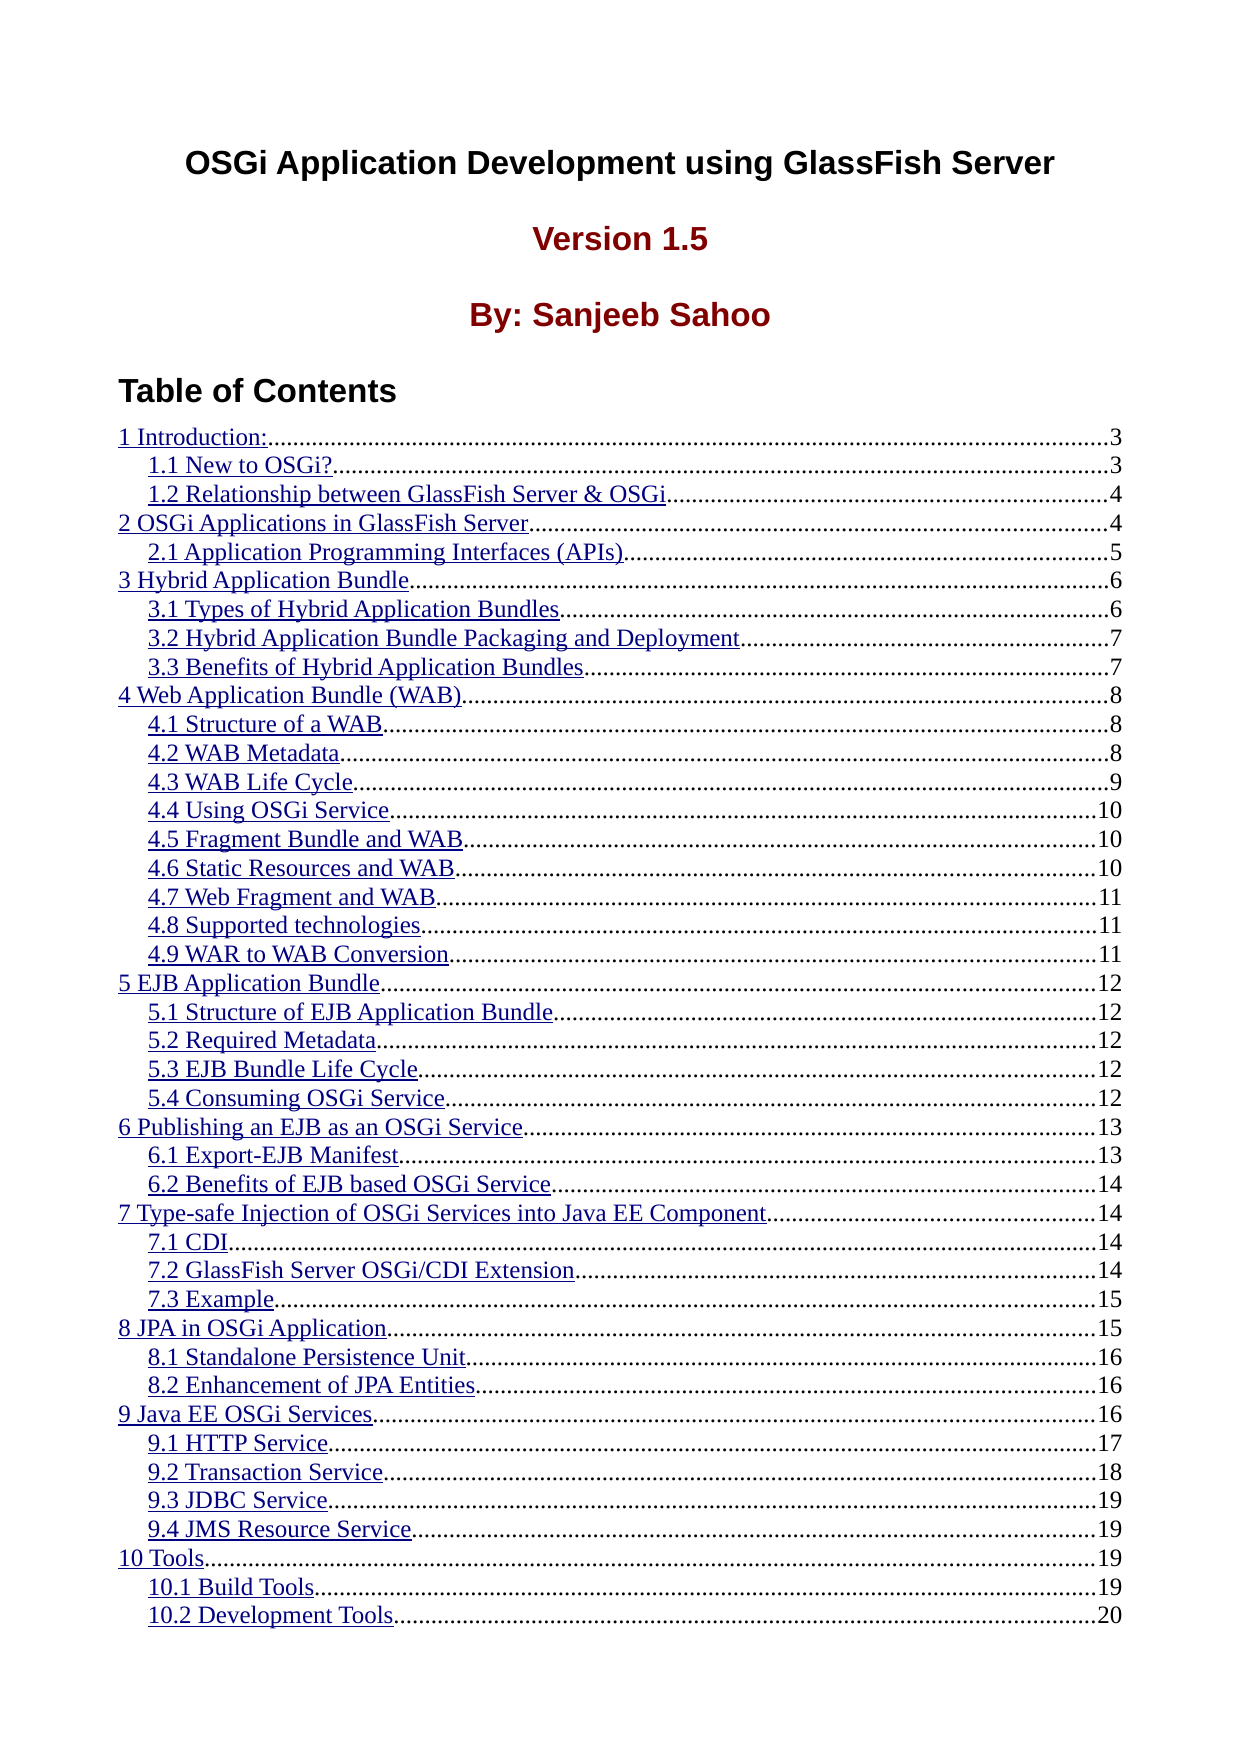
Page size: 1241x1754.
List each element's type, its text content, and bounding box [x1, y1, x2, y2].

text 4 Web Application Bundle (WAB) 8 [118, 681, 1122, 709]
text 4.8 Supported technologies 11 [148, 911, 1122, 939]
text 8.2 Enhancement of JPA Entities 16 [148, 1371, 1122, 1399]
text 4.3 WAB Life Cycle 9 [148, 767, 1122, 796]
text 8.1 Standalone Persistence Unit 16 [148, 1342, 1122, 1371]
text 3.3 Benefits of Hybrid Application Bundles 7 [148, 652, 1122, 681]
text 4.7 Web Fragment and WAB 11 [148, 882, 1122, 911]
text 7.2 GlassFish Server OSGi/CDI Extension 14 [148, 1256, 1122, 1284]
text 4.4 Using OSGi Service 10 [148, 796, 1122, 824]
text 5 EJB Application Bundle 12 [118, 968, 1122, 997]
text 2.1 Application Programming Interfaces (APIs) 5 [148, 537, 1122, 566]
text 6 Publishing an EJB as an OSGi Service 13 [118, 1112, 1122, 1141]
text 1.2 Relationship between GlassFish Server & OSGi 4 [148, 479, 1122, 508]
text 6.1 Export-EJB Manifest 13 [148, 1141, 1122, 1169]
text 2 OSGi Applications in GlassFish Server 4 [118, 508, 1122, 537]
subtitle Version 1.5 [118, 219, 1122, 257]
text 7 Type-safe Injection of OSGi Services into Java EE Component 14 [118, 1198, 1122, 1227]
text 4.5 Fragment Bundle and WAB 10 [148, 824, 1122, 853]
text 10.2 Development Tools 20 [148, 1601, 1122, 1629]
text 5.4 Consuming OSGi Service 12 [148, 1083, 1122, 1112]
subtitle By: Sanjeeb Sahoo [118, 295, 1122, 333]
text 4.2 WAB Metadata 8 [148, 738, 1122, 767]
text 8 JPA in OSGi Application 15 [118, 1313, 1122, 1342]
text 9 Java EE OSGi Services 16 [118, 1399, 1122, 1428]
text 5.2 Required Metadata 12 [148, 1026, 1122, 1054]
text 10 Tools 19 [118, 1543, 1122, 1572]
text 4.9 WAR to WAB Conversion 11 [148, 939, 1122, 968]
text 9.1 HTTP Service 17 [148, 1428, 1122, 1457]
text 6.2 Benefits of EJB based OSGi Service 14 [148, 1169, 1122, 1198]
text 5.3 EJB Bundle Life Cycle 12 [148, 1054, 1122, 1083]
text 9.3 JDBC Service 19 [148, 1486, 1122, 1514]
subtitle Table of Contents [118, 371, 1122, 409]
text 5.1 Structure of EJB Application Bundle 12 [148, 997, 1122, 1026]
text 7.1 CDI 14 [148, 1227, 1122, 1256]
text 3 Hybrid Application Bundle 6 [118, 566, 1122, 594]
subtitle OSGi Application Development using GlassFish Server [118, 143, 1122, 182]
text 9.4 JMS Resource Service 19 [148, 1514, 1122, 1543]
text 1 Introduction: 3 [118, 422, 1122, 451]
text 4.1 Structure of a WAB 8 [148, 709, 1122, 738]
text 9.2 Transaction Service 18 [148, 1457, 1122, 1486]
text 3.1 Types of Hybrid Application Bundles 6 [148, 594, 1122, 623]
text 1.1 New to OSGi? 3 [148, 451, 1122, 479]
text 7.3 Example 15 [148, 1284, 1122, 1313]
text 10.1 Build Tools 19 [148, 1572, 1122, 1601]
text 3.2 Hybrid Application Bundle Packaging and Deployment 7 [148, 623, 1122, 652]
text 4.6 Static Resources and WAB 10 [148, 853, 1122, 882]
